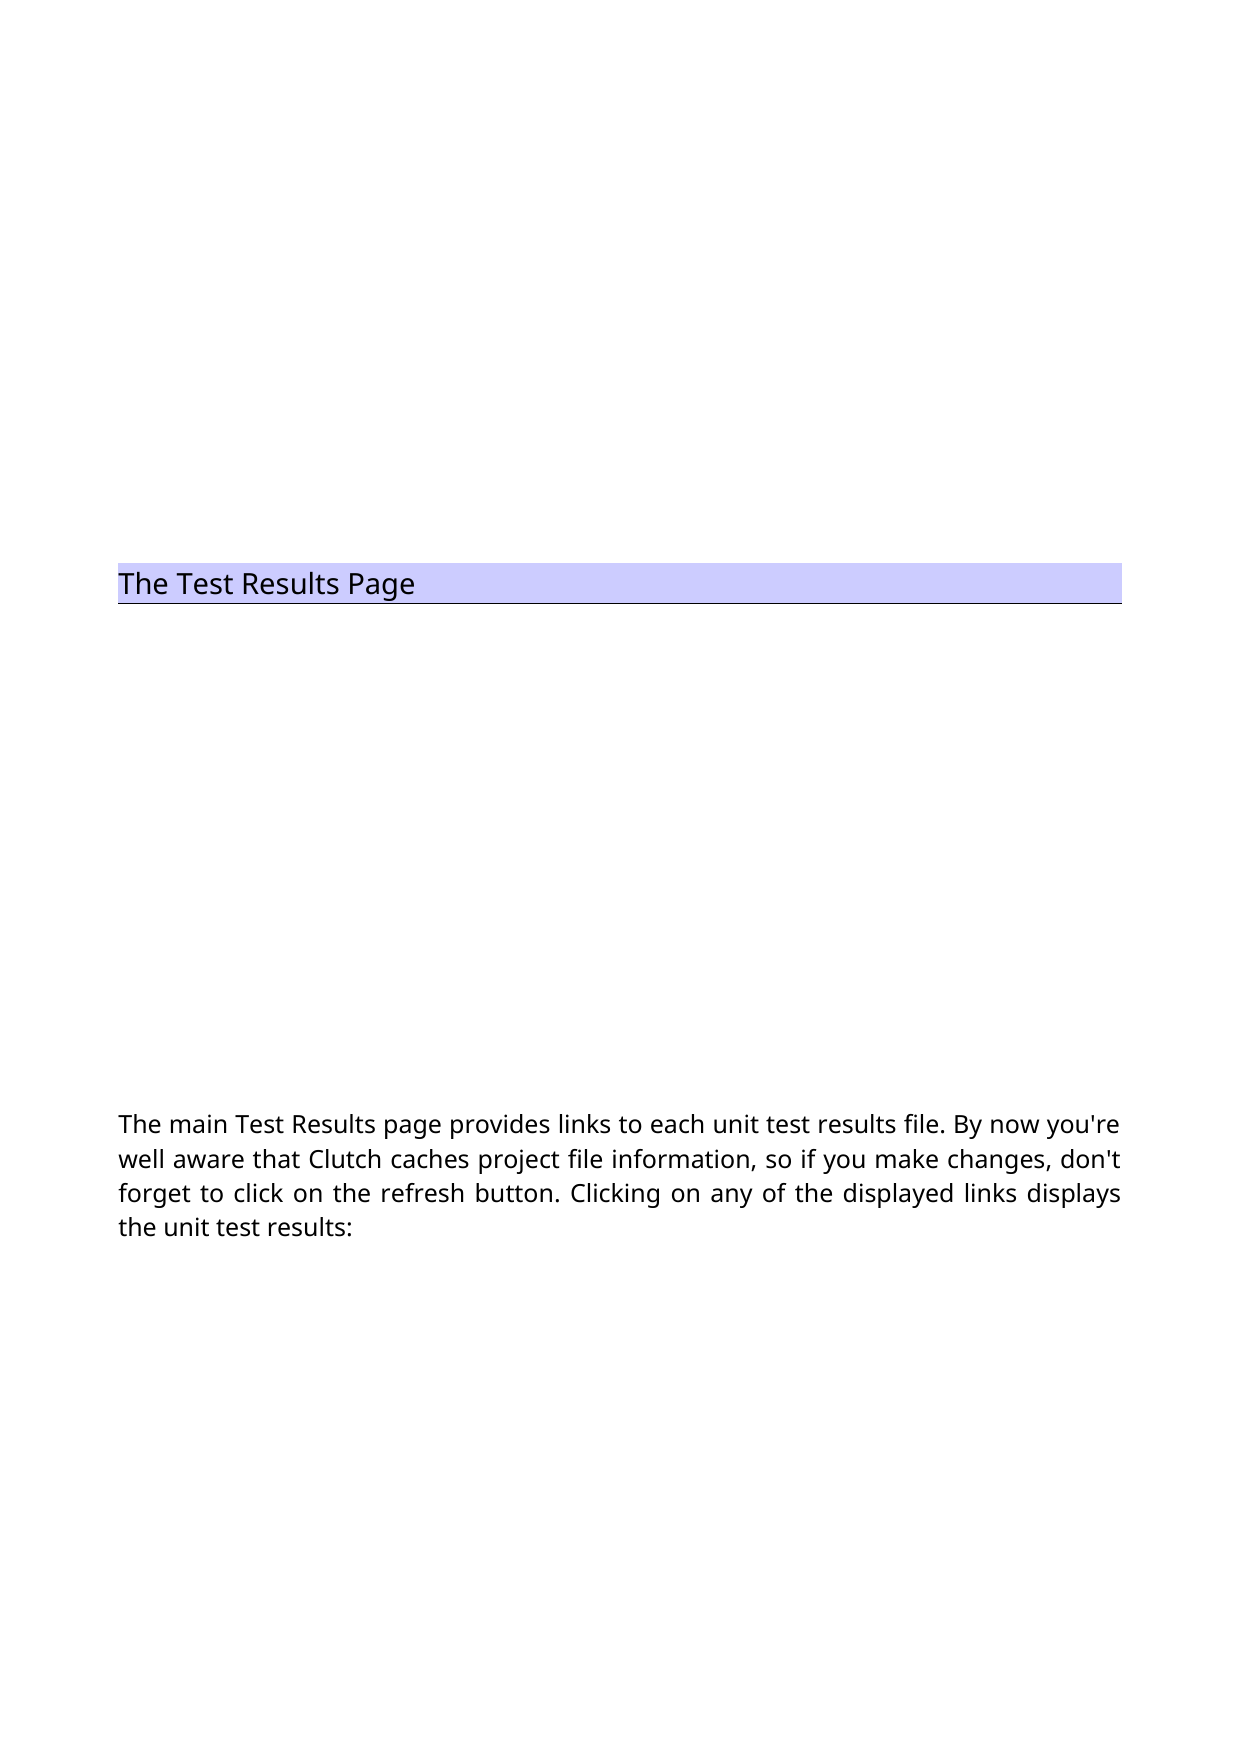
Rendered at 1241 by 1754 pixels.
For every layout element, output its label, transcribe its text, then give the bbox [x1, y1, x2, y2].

subtitle The Test Results Page [118, 563, 1122, 603]
text The main Test Results page provides links to each unit test results file. By now you're well aware that Clutch caches project file information, so if you make changes, don't forget to click on the refresh button. Clicking on any of the displayed links displays the unit test results: [118, 1107, 1122, 1243]
